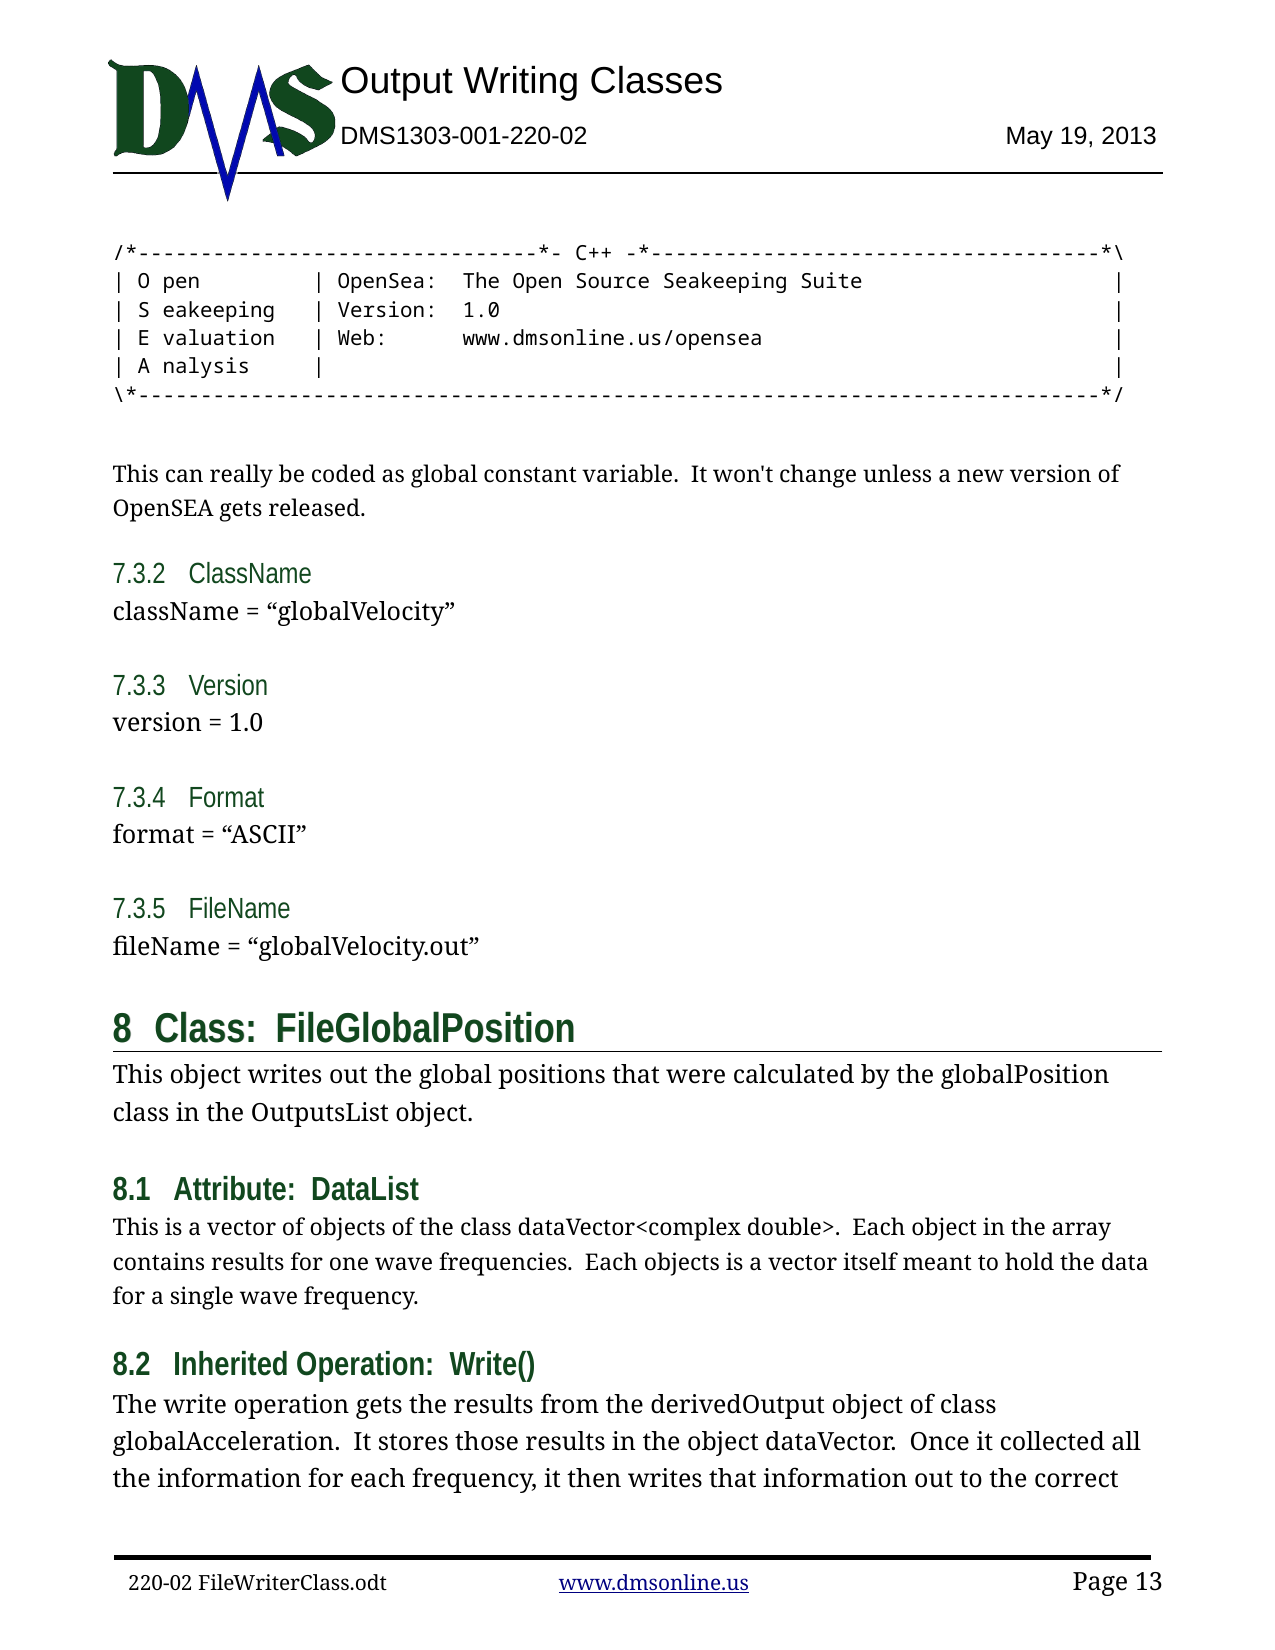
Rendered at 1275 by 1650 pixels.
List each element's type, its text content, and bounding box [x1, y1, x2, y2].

text | E valuation | Web: www.dmsonline.us/opensea | [112, 323, 1162, 352]
picture [105, 56, 338, 204]
text This can really be coded as global constant variable. It won't change unless a new version of OpenSEA gets released. [112, 458, 1162, 523]
text className = “globalVelocity” [112, 593, 1162, 627]
text /*--------------------------------*- C++ -*------------------------------------*\ [112, 238, 1162, 266]
subtitle Format [112, 780, 1162, 813]
text This is a vector of objects of the class dataVector<complex double>. Each object in the array contains results for one wave frequencies. Each objects is a vector itself meant to hold the data for a single wave frequency. [112, 1211, 1162, 1311]
subtitle Inherited Operation: Write() [112, 1344, 1162, 1382]
subtitle ClassName [112, 557, 1162, 590]
text version = 1.0 [112, 705, 1162, 739]
text This object writes out the global positions that were calculated by the globalPosition class in the OutputsList object. [112, 1057, 1162, 1128]
subtitle Class: fileGlobalPosition [112, 1003, 1162, 1052]
text The write operation gets the results from the derivedOutput object of class globalAcceleration. It stores those results in the object dataVector. Once it collected all the information for each frequency, it then writes that information out to the correct [112, 1386, 1162, 1495]
text fileName = “globalVelocity.out” [112, 928, 1162, 962]
text format = “ASCII” [112, 817, 1162, 851]
subtitle Version [112, 668, 1162, 702]
text \*-----------------------------------------------------------------------------*/ [112, 380, 1162, 408]
subtitle FileName [112, 892, 1162, 925]
text | S eakeeping | Version: 1.0 | [112, 295, 1162, 323]
text | O pen | OpenSea: The Open Source Seakeeping Suite | [112, 266, 1162, 295]
subtitle Attribute: dataList [112, 1169, 1162, 1207]
text | A nalysis | | [112, 352, 1162, 380]
